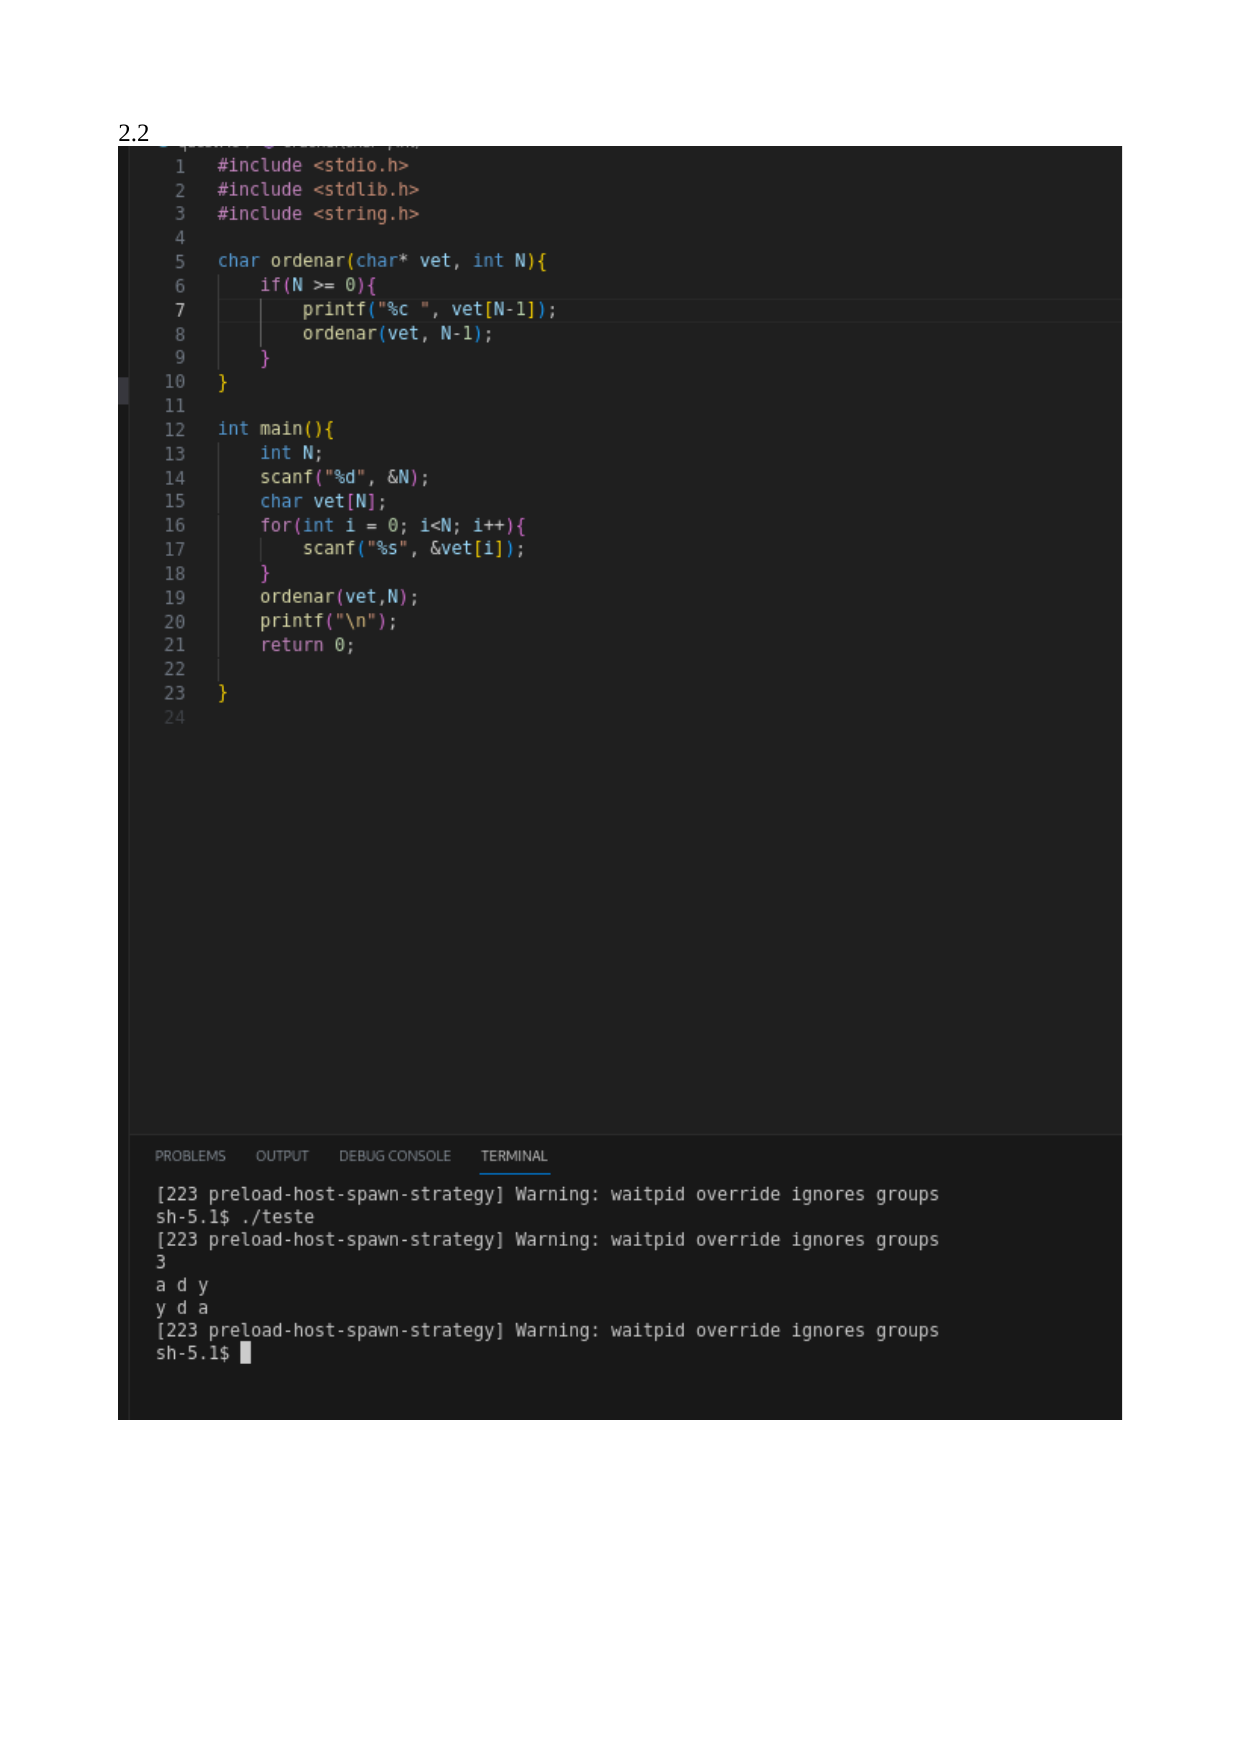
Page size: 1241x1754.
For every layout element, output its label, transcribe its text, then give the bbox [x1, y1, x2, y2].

text 2.2 [118, 118, 1122, 146]
picture [118, 146, 1123, 1420]
